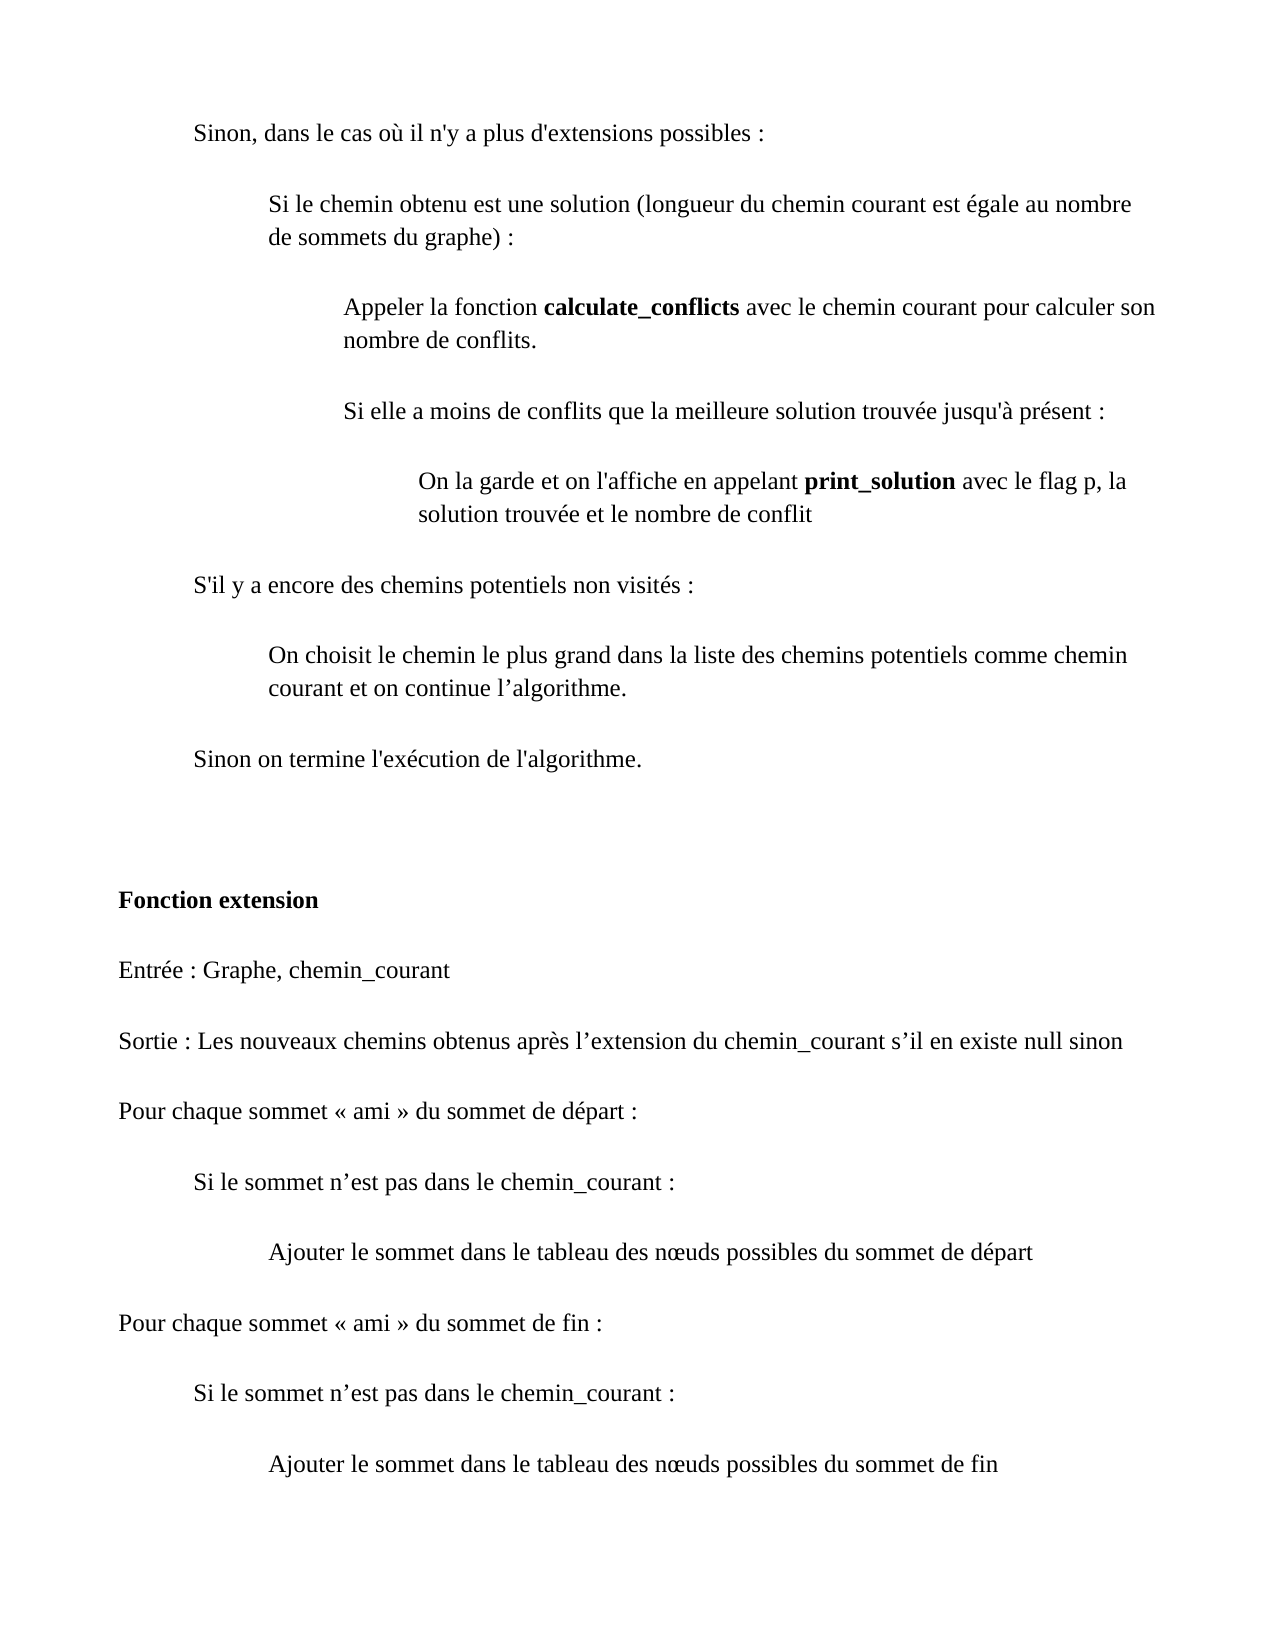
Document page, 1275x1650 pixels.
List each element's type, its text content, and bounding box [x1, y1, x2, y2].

text Si le sommet n’est pas dans le chemin_courant : [118, 1167, 1157, 1196]
text Ajouter le sommet dans le tableau des nœuds possibles du sommet de départ [118, 1237, 1157, 1266]
text Si le sommet n’est pas dans le chemin_courant : [118, 1378, 1157, 1407]
text On la garde et on l'affiche en appelant print_solution avec le flag p, la solution trouvée et le nombre de conflit [418, 466, 1157, 528]
text Si elle a moins de conflits que la meilleure solution trouvée jusqu'à présent : [268, 396, 1157, 424]
text Pour chaque sommet « ami » du sommet de fin : [118, 1308, 1157, 1337]
text S'il y a encore des chemins potentiels non visités : [193, 570, 1157, 598]
text Sinon, dans le cas où il n'y a plus d'extensions possibles : [193, 118, 1157, 147]
text Fonction extension [118, 885, 1157, 914]
text Sinon on termine l'exécution de l'algorithme. [118, 744, 1157, 773]
text Entrée : Graphe, chemin_courant [118, 955, 1157, 984]
text Ajouter le sommet dans le tableau des nœuds possibles du sommet de fin [118, 1449, 1157, 1478]
text On choisit le chemin le plus grand dans la liste des chemins potentiels comme chemin courant et on continue l’algorithme. [268, 640, 1157, 702]
text Appeler la fonction calculate_conflicts avec le chemin courant pour calculer son nombre de conflits. [343, 292, 1157, 354]
text Sortie : Les nouveaux chemins obtenus après l’extension du chemin_courant s’il en existe null sinon [118, 1026, 1157, 1055]
text Si le chemin obtenu est une solution (longueur du chemin courant est égale au nombre de sommets du graphe) : [268, 189, 1157, 250]
text Pour chaque sommet « ami » du sommet de départ : [118, 1096, 1157, 1125]
